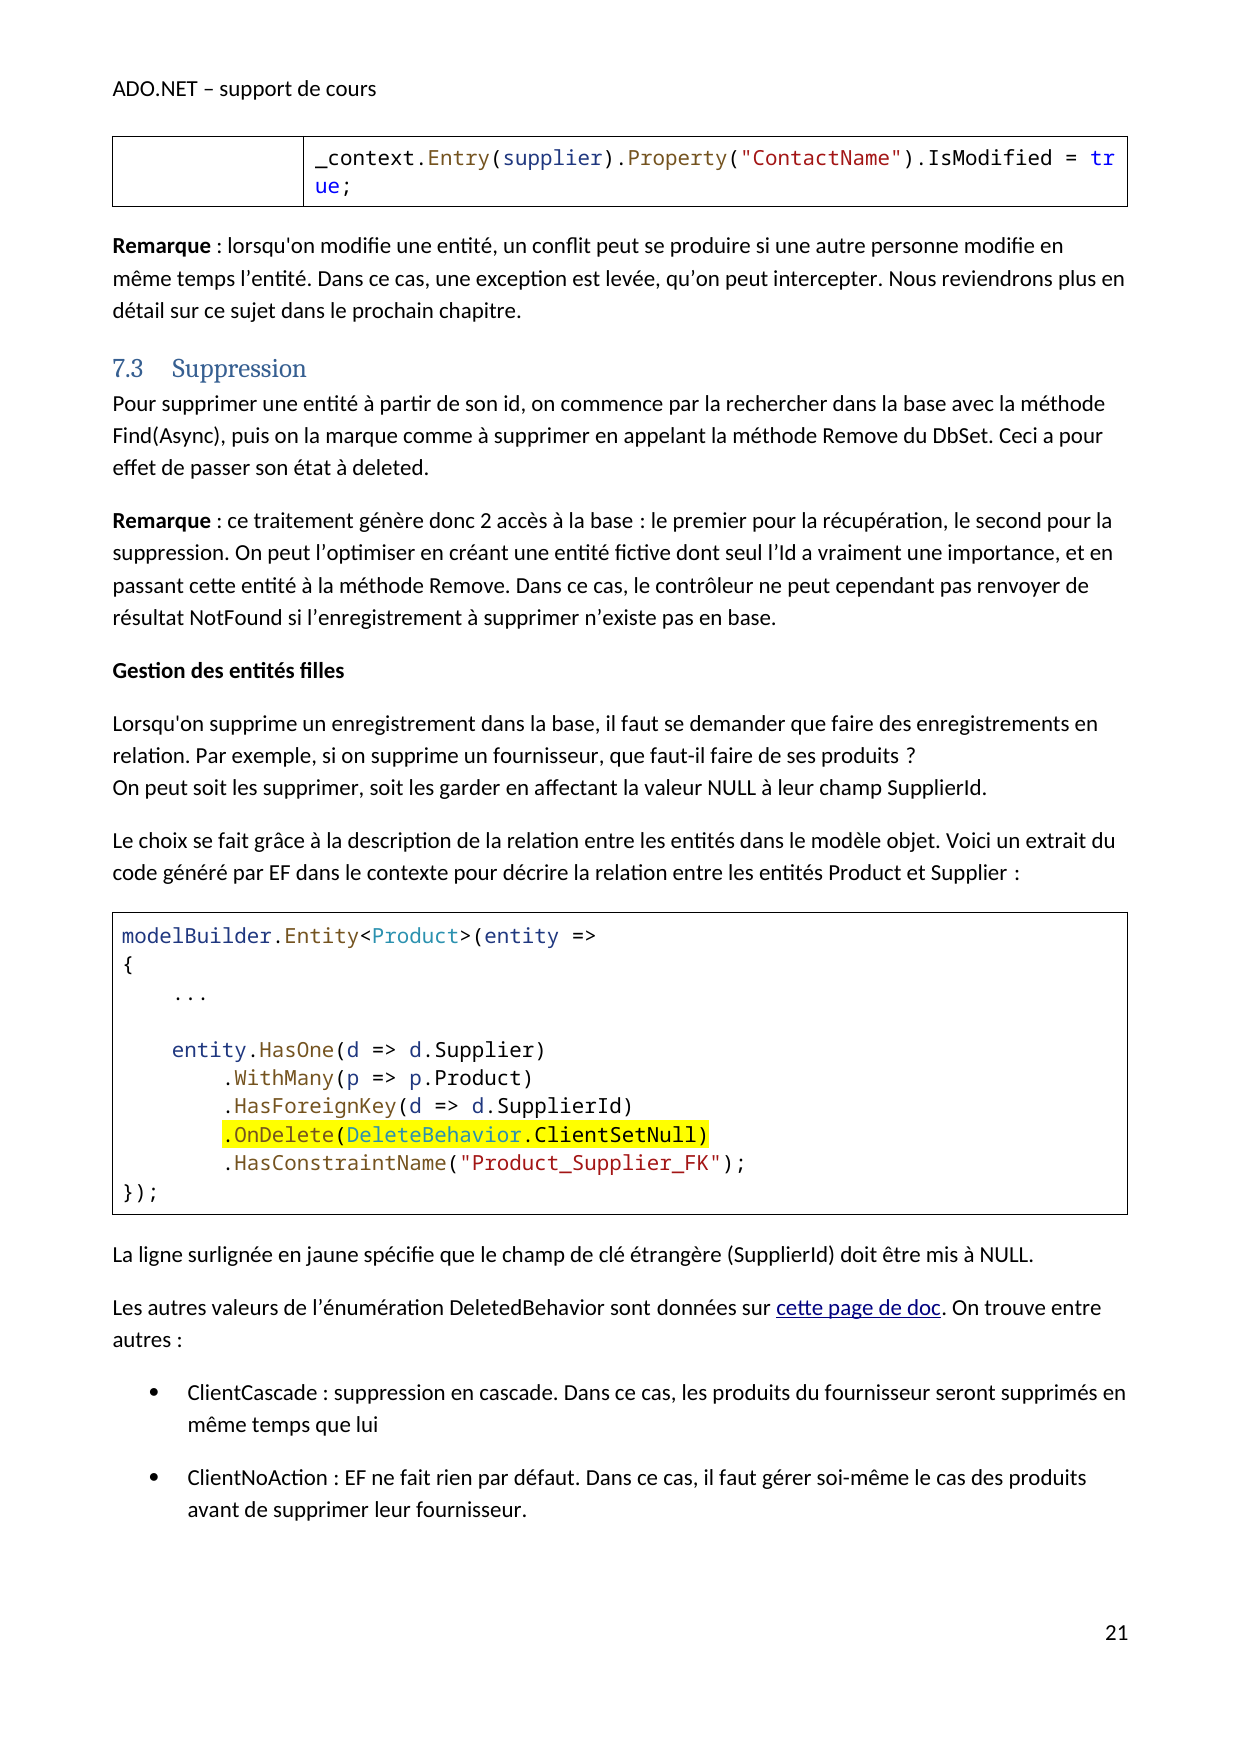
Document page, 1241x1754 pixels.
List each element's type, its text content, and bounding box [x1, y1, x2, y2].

list ClientNoAction : EF ne fait rien par défaut. Dans ce cas, il faut gérer soi-même le cas des produits avant de supprimer leur fournisseur. [150, 1463, 1128, 1523]
list ClientCascade : suppression en cascade. Dans ce cas, les produits du fournisseur seront supprimés en même temps que lui [150, 1378, 1128, 1438]
text entity.HasOne(d => d.Supplier) [113, 1025, 1127, 1054]
text ... [113, 968, 1127, 1006]
text .HasConstraintName("Product_Supplier_FK"); [113, 1139, 1127, 1167]
table_cell [113, 137, 303, 206]
text .OnDelete(DeleteBehavior.ClientSetNull) [113, 1111, 1127, 1139]
text Pour supprimer une entité à partir de son id, on commence par la rechercher dans la base avec la méthode Find(Async), puis on la marque comme à supprimer en appelant la méthode Remove du DbSet. Ceci a pour effet de passer son état à deleted. [112, 389, 1128, 481]
subtitle Suppression [112, 353, 1128, 384]
text { [113, 940, 1127, 968]
table_cell _context.Entry(supplier).Property("ContactName").IsModified = true; [304, 137, 1127, 206]
text Le choix se fait grâce à la description de la relation entre les entités dans le modèle objet. Voici un extrait du code généré par EF dans le contexte pour décrire la relation entre les entités Product et Supplier : [112, 826, 1128, 887]
text }); [113, 1167, 1127, 1214]
text Gestion des entités filles [112, 656, 1128, 684]
text .HasForeignKey(d => d.SupplierId) [113, 1082, 1127, 1111]
text Remarque : lorsqu'on modifie une entité, un conflit peut se produire si une autre personne modifie en même temps l’entité. Dans ce cas, une exception est levée, qu’on peut intercepter. Nous reviendrons plus en détail sur ce sujet dans le prochain chapitre. [112, 232, 1128, 324]
text modelBuilder.Entity<Product>(entity => [113, 913, 1127, 940]
text Remarque : ce traitement génère donc 2 accès à la base : le premier pour la récupération, le second pour la suppression. On peut l’optimiser en créant une entité fictive dont seul l’Id a vraiment une importance, et en passant cette entité à la méthode Remove. Dans ce cas, le contrôleur ne peut cependant pas renvoyer de résultat NotFound si l’enregistrement à supprimer n’existe pas en base. [112, 506, 1128, 631]
text Les autres valeurs de l’énumération DeletedBehavior sont données sur cette page de doc. On trouve entre autres : [112, 1293, 1128, 1353]
text .WithMany(p => p.Product) [113, 1054, 1127, 1082]
text Lorsqu'on supprime un enregistrement dans la base, il faut se demander que faire des enregistrements en relation. Par exemple, si on supprime un fournisseur, que faut-il faire de ses produits ? On peut soit les supprimer, soit les garder en affectant la valeur NULL à leur champ SupplierId. [112, 709, 1128, 801]
text La ligne surlignée en jaune spécifie que le champ de clé étrangère (SupplierId) doit être mis à NULL. [112, 1240, 1128, 1268]
